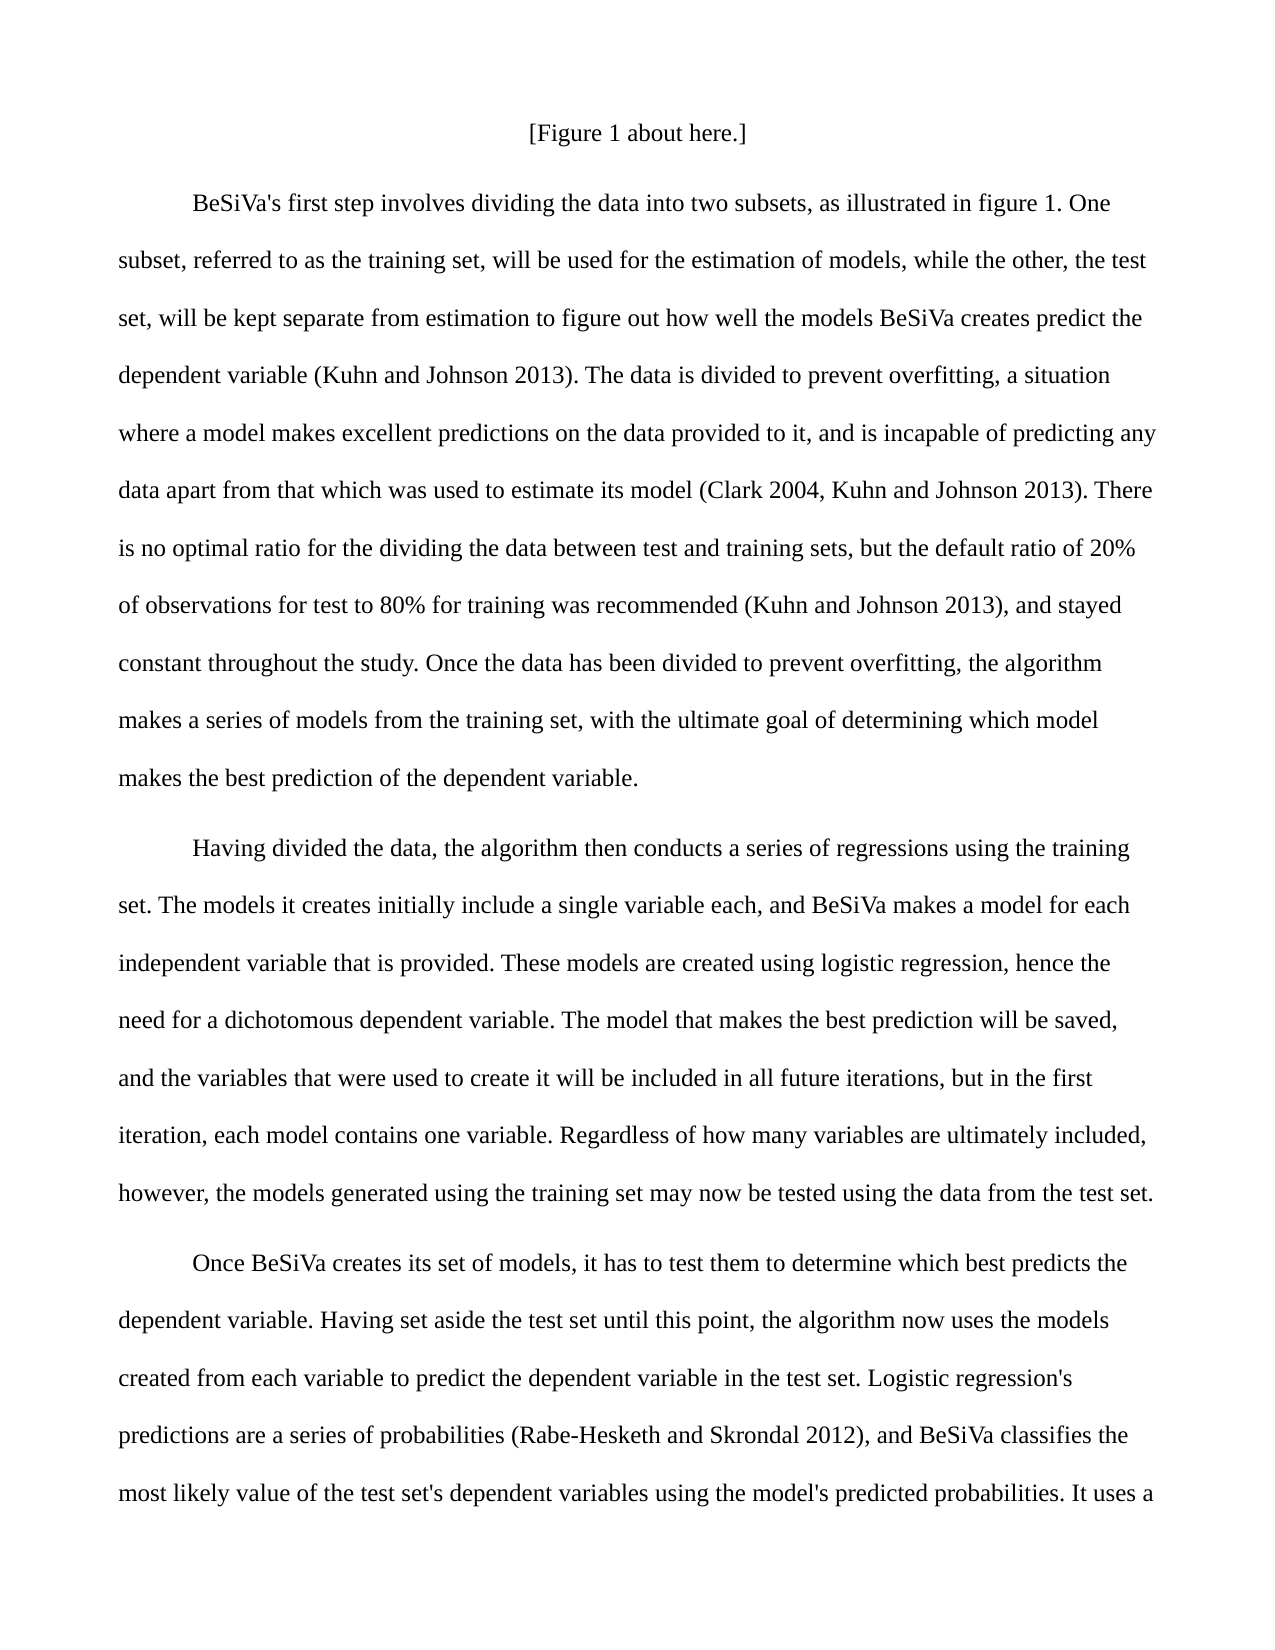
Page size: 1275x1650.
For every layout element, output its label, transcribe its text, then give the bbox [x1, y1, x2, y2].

text Having divided the data, the algorithm then conducts a series of regressions using the training set. The models it creates initially include a single variable each, and BeSiVa makes a model for each independent variable that is provided. These models are created using logistic regression, hence the need for a dichotomous dependent variable. The model that makes the best prediction will be saved, and the variables that were used to create it will be included in all future iterations, but in the first iteration, each model contains one variable. Regardless of how many variables are ultimately included, however, the models generated using the training set may now be tested using the data from the test set. [118, 833, 1157, 1207]
text BeSiVa's first step involves dividing the data into two subsets, as illustrated in figure 1. One subset, referred to as the training set, will be used for the estimation of models, while the other, the test set, will be kept separate from estimation to figure out how well the models BeSiVa creates predict the dependent variable (Kuhn and Johnson 2013). The data is divided to prevent overfitting, a situation where a model makes excellent predictions on the data provided to it, and is incapable of predicting any data apart from that which was used to estimate its model (Clark 2004, Kuhn and Johnson 2013). There is no optimal ratio for the dividing the data between test and training sets, but the default ratio of 20% of observations for test to 80% for training was recommended (Kuhn and Johnson 2013), and stayed constant throughout the study. Once the data has been divided to prevent overfitting, the algorithm makes a series of models from the training set, with the ultimate goal of determining which model makes the best prediction of the dependent variable. [118, 188, 1157, 792]
text Once BeSiVa creates its set of models, it has to test them to determine which best predicts the dependent variable. Having set aside the test set until this point, the algorithm now uses the models created from each variable to predict the dependent variable in the test set. Logistic regression's predictions are a series of probabilities (Rabe-Hesketh and Skrondal 2012), and BeSiVa classifies the most likely value of the test set's dependent variables using the model's predicted probabilities. It uses a [118, 1248, 1157, 1507]
text [Figure 1 about here.] [118, 118, 1157, 147]
